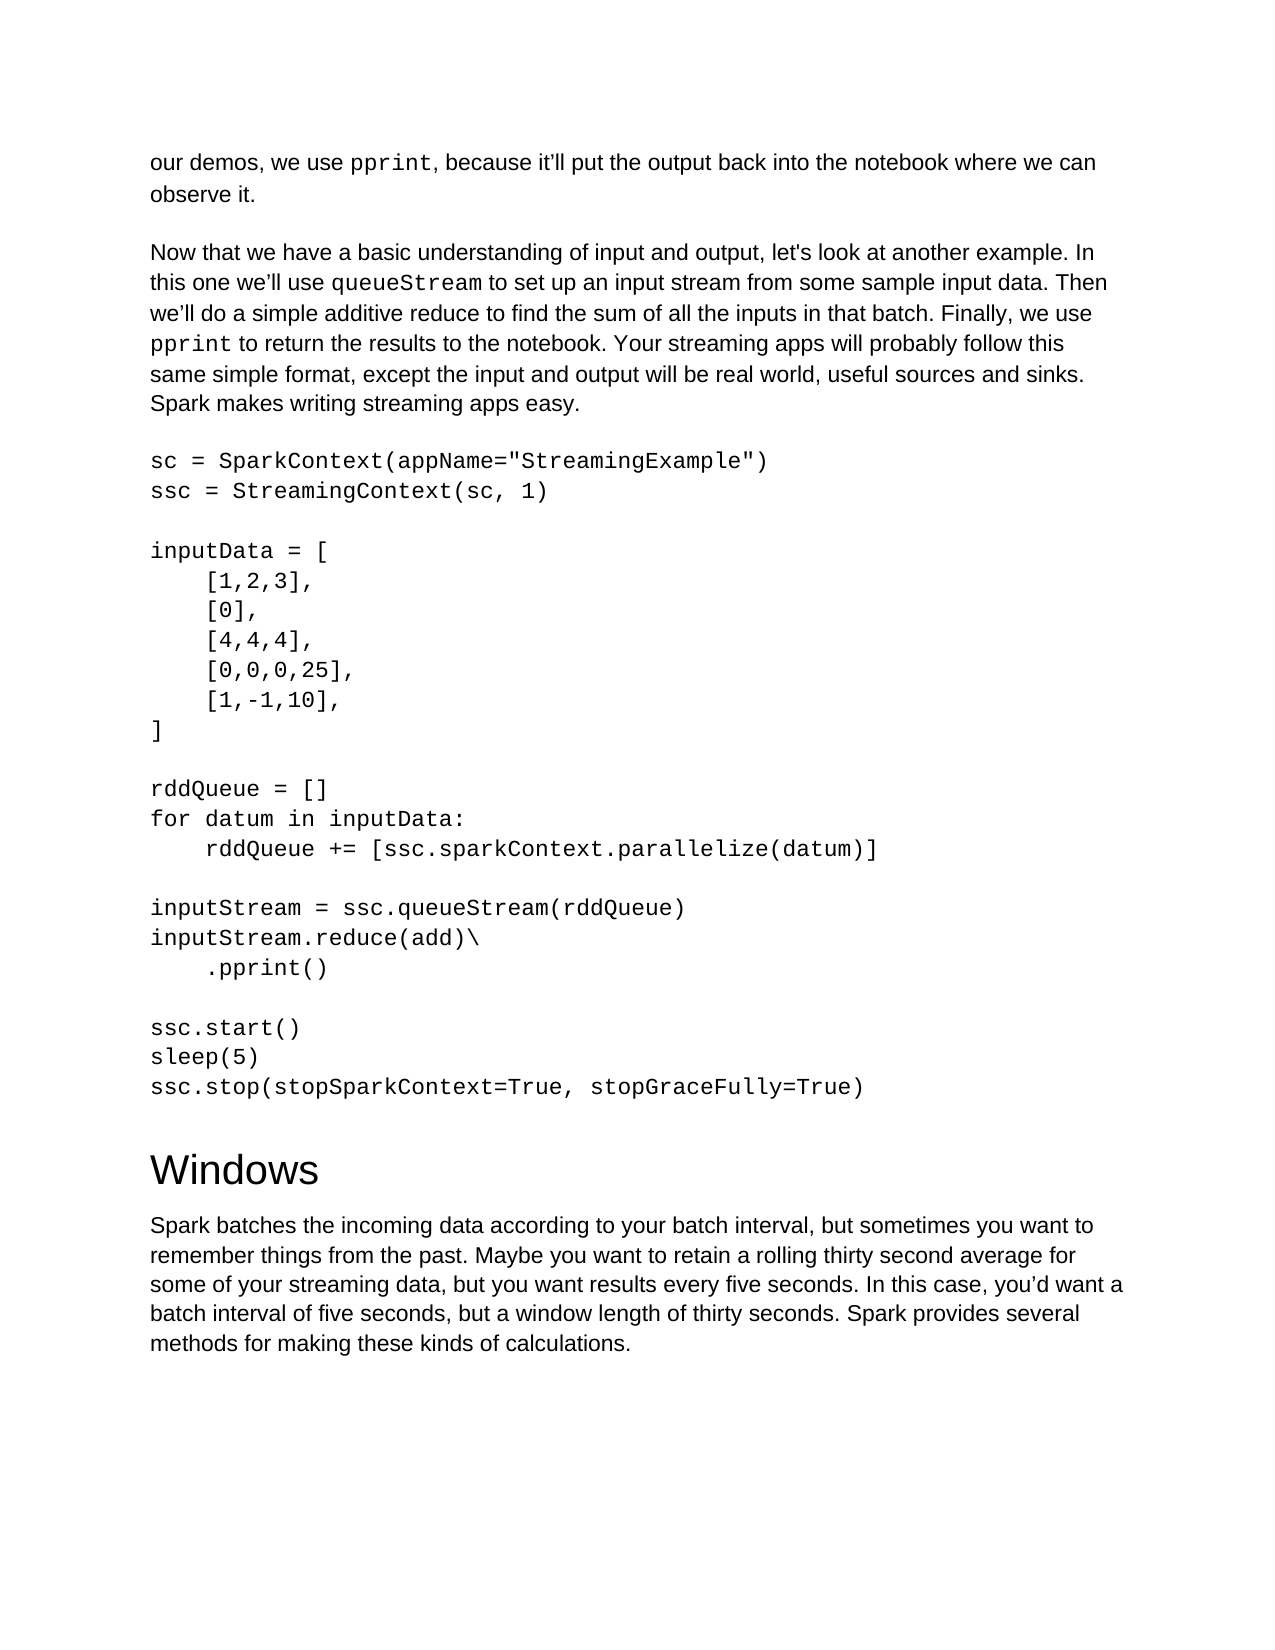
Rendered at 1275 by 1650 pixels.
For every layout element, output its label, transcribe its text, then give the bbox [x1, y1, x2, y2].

text rddQueue = [] [150, 778, 1125, 803]
text sleep(5) [150, 1046, 1125, 1072]
text ssc.start() [150, 1016, 1125, 1042]
text ] [150, 718, 1125, 744]
text inputData = [ [150, 539, 1125, 565]
text [1,-1,10], [150, 688, 1125, 714]
text ssc = StreamingContext(sc, 1) [150, 480, 1125, 506]
text [0,0,0,25], [150, 658, 1125, 684]
text Now that we have a basic understanding of input and output, let's look at another example. In this one we’ll use queueStream to set up an input stream from some sample input data. Then we’ll do a simple additive reduce to find the sum of all the inputs in that batch. Finally, we use pprint to return the results to the notebook. Your streaming apps will probably follow this same simple format, except the input and output will be real world, useful sources and sinks. Spark makes writing streaming apps easy. [150, 240, 1125, 417]
text Spark batches the incoming data according to your batch interval, but sometimes you want to remember things from the past. Maybe you want to retain a rolling thirty second average for some of your streaming data, but you want results every five seconds. In this case, you’d want a batch interval of five seconds, but a window length of thirty seconds. Spark provides several methods for making these kinds of calculations. [150, 1213, 1125, 1356]
text our demos, we use pprint, because it’ll put the output back into the notebook where we can observe it. [150, 150, 1125, 207]
text for datum in inputData: [150, 807, 1125, 833]
text [0], [150, 599, 1125, 625]
text rddQueue += [ssc.sparkContext.parallelize(datum)] [150, 837, 1125, 863]
text inputStream.reduce(add)\ [150, 927, 1125, 952]
text [4,4,4], [150, 629, 1125, 654]
subtitle Windows [150, 1147, 1125, 1193]
text [1,2,3], [150, 569, 1125, 595]
text inputStream = ssc.queueStream(rddQueue) [150, 897, 1125, 923]
text .pprint() [150, 956, 1125, 982]
text sc = SparkContext(appName="StreamingExample") [150, 450, 1125, 476]
text ssc.stop(stopSparkContext=True, stopGraceFully=True) [150, 1076, 1125, 1101]
